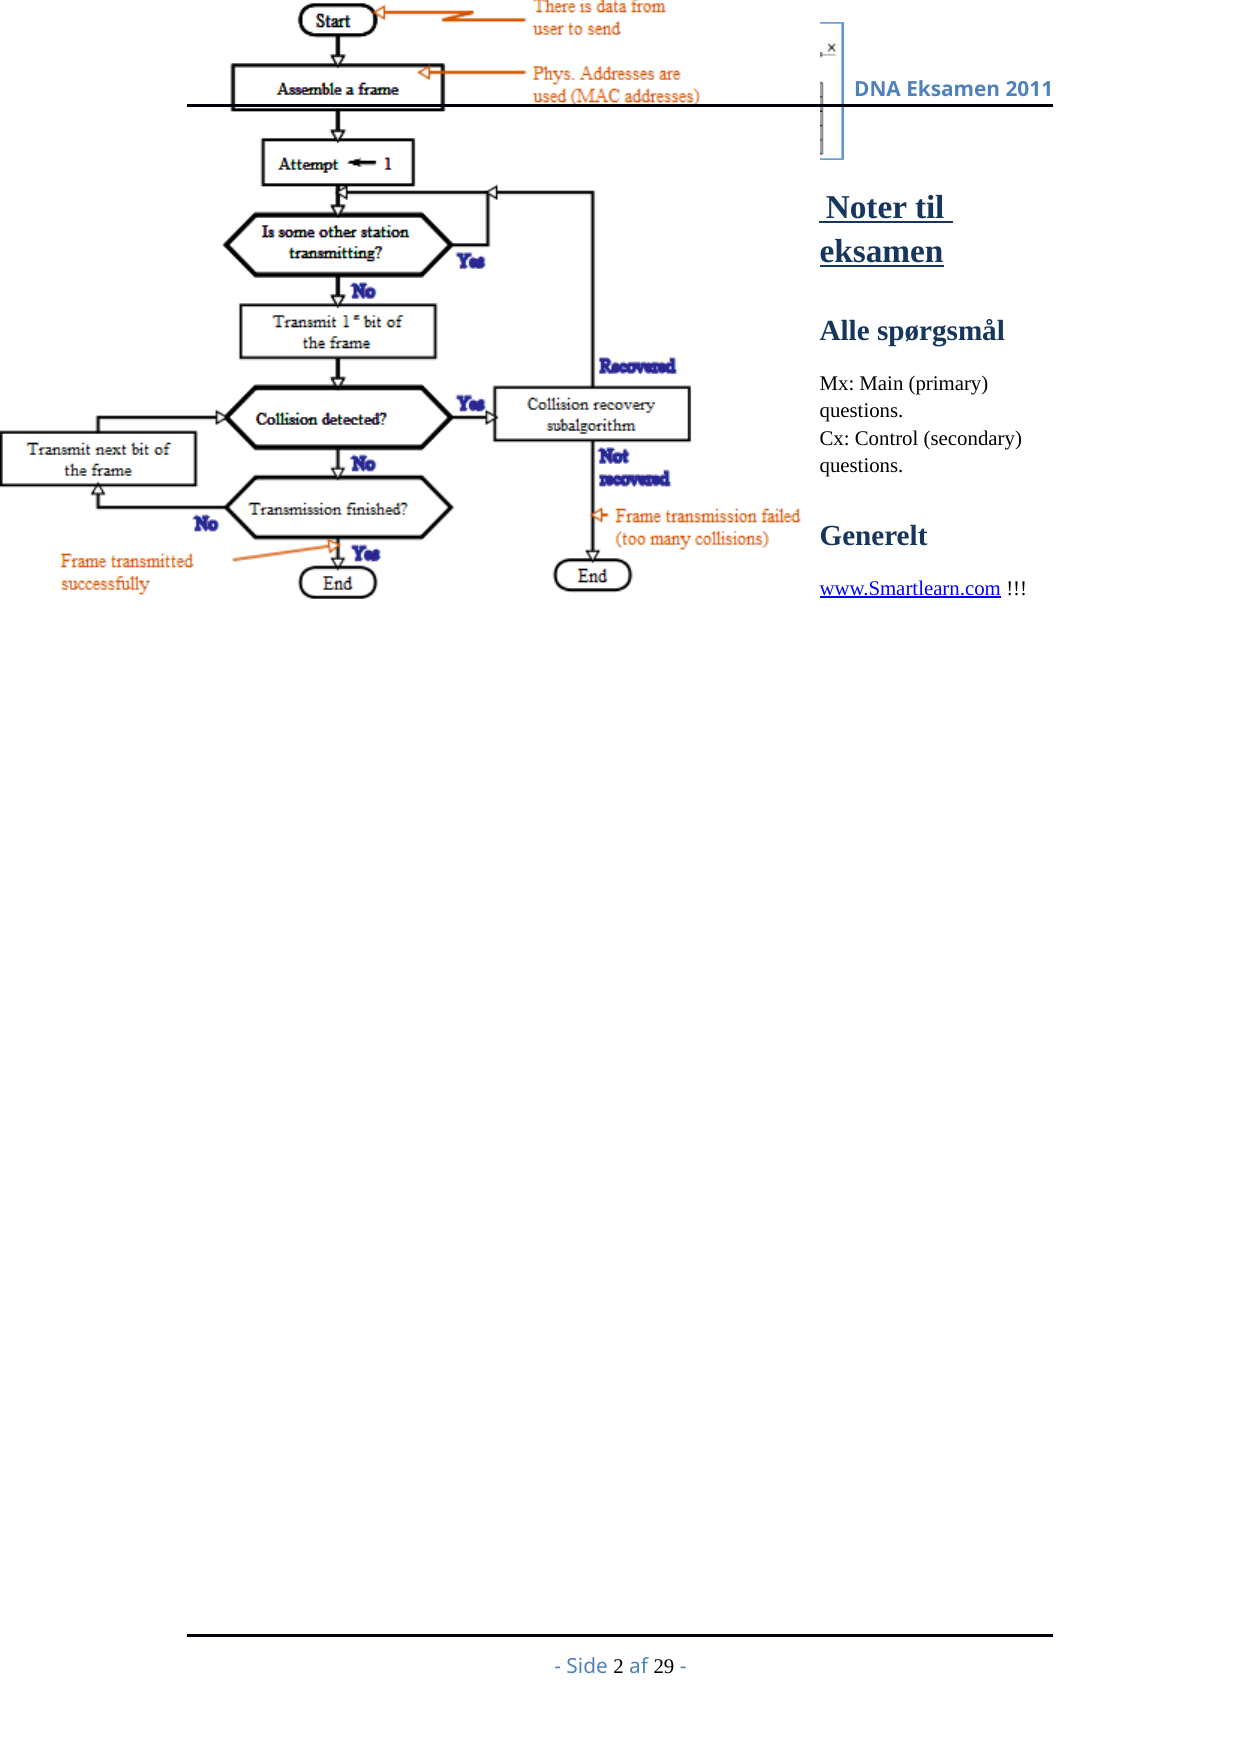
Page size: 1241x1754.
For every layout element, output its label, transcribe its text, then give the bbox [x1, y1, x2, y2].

subtitle Noter til eksamen [820, 187, 1053, 270]
text Mx: Main (primary) questions. [820, 370, 1053, 422]
text Cx: Control (secondary) questions. [820, 426, 1053, 477]
picture [0, 0, 866, 635]
text www.Smartlearn.com !!! [820, 576, 1053, 600]
subtitle Generelt [820, 518, 1053, 552]
picture [859, 84, 865, 93]
subtitle Alle spørgsmål [820, 313, 1053, 347]
